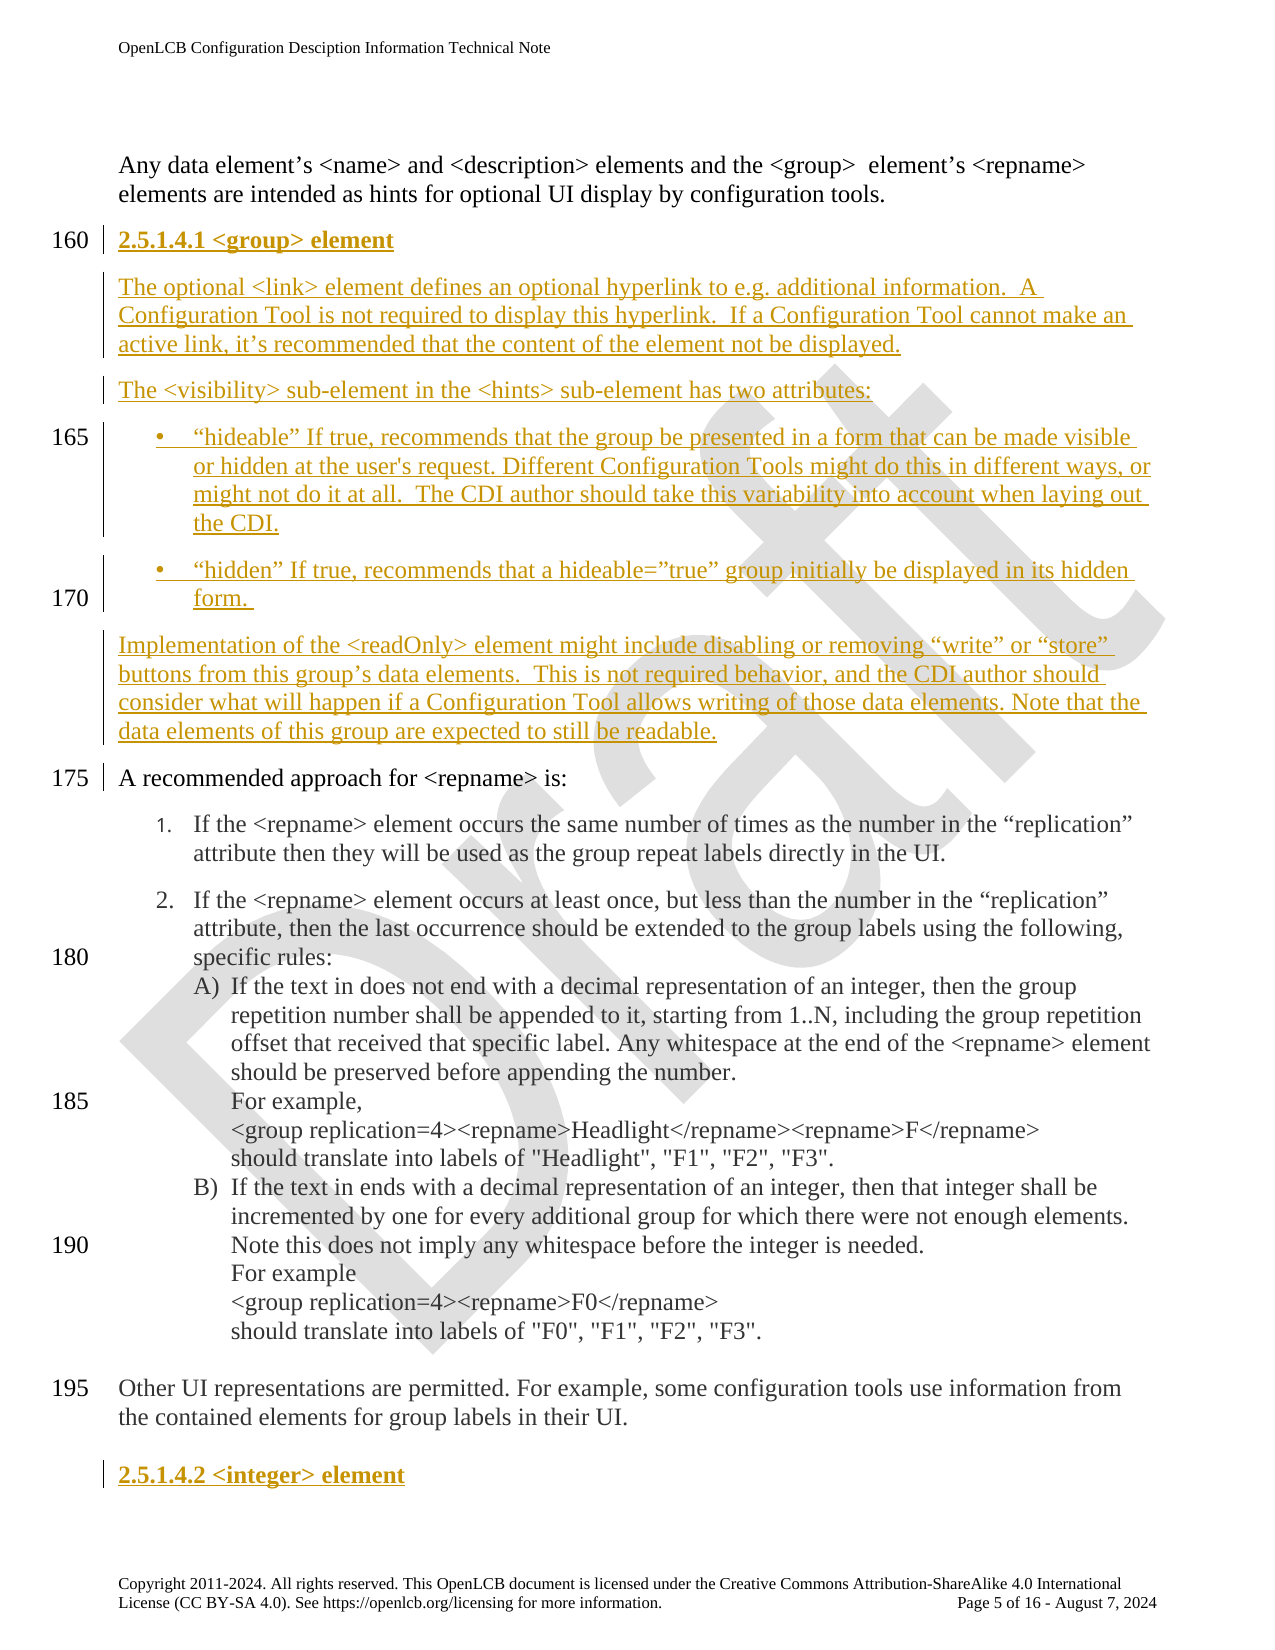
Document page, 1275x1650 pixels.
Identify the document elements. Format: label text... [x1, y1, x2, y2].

list <group replication=4><repname>Headlight</repname><repname>F</repname> [563, 1115, 1157, 1143]
text Any data element’s <name> and <description> elements and the <group> element’s <repname> elements are intended as hints for optional UI display by configuration tools. [118, 150, 1157, 207]
list “hidden” If true, recommends that a hideable=”true” group initially be displayed in its hidden form. [156, 555, 749, 580]
list If the text in ends with a decimal representation of an integer, then that integer shall be incremented by one for every additional group for which there were not enough elements. Note this does not imply any whitespace before the integer is needed. [530, 1172, 1157, 1258]
list [502, 1258, 1157, 1287]
list “hideable” If true, recommends that the group be presented in a form that can be made visible or hidden at the user's request. Different Configuration Tools might do this in different ways, or might not do it at all. The CDI author should take this variability into account when laying out the CDI. [156, 422, 708, 447]
list If the <repname> element occurs at least once, but less than the number in the “replication” attribute, then the last occurrence should be extended to the group labels using the following, specific rules: [543, 885, 1157, 971]
list [554, 1086, 1157, 1115]
list “hidden” If true, recommends that a hideable=”true” group initially be displayed in its hidden form. [1028, 555, 1157, 612]
text Implementation of the <readOnly> element might include disabling or removing “write” or “store” buttons from this group’s data elements. This is not required behavior, and the CDI author should consider what will happen if a Configuration Tool allows writing of those data elements. Note that the data elements of this group are expected to still be readable. [118, 714, 597, 741]
text 2.5.1.4.2 <integer> element [118, 1460, 1157, 1488]
text A recommended approach for <repname> is: [118, 763, 608, 791]
text The <visibility> sub-element in the <hints> sub-element has two attributes: [118, 376, 825, 401]
list If the text in ends with a decimal representation of an integer, then that integer shall be incremented by one for every additional group for which there were not enough elements. Note this does not imply any whitespace before the integer is needed. [317, 1172, 517, 1258]
text [868, 763, 1157, 791]
text The <visibility> sub-element in the <hints> sub-element has two attributes: [849, 376, 1157, 404]
text 2.5.1.4.1 <group> element [118, 225, 1157, 254]
list “hideable” If true, recommends that the group be presented in a form that can be made visible or hidden at the user's request. Different Configuration Tools might do this in different ways, or might not do it at all. The CDI author should take this variability into account when laying out the CDI. [156, 448, 757, 537]
list should translate into labels of "Headlight", "F1", "F2", "F3". [568, 1143, 1157, 1172]
list If the <repname> element occurs the same number of times as the number in the “replication” attribute then they will be used as the group repeat labels directly in the UI. [534, 809, 696, 867]
list If the text in does not end with a decimal representation of an integer, then the group repetition number shall be appended to it, starting from 1..N, including the group repetition offset that received that specific label. Any whitespace at the end of the <repname> element should be preserved before appending the number. [468, 971, 664, 1086]
list [403, 1258, 460, 1287]
list <group replication=4><repname>F0</repname> [473, 1287, 1157, 1316]
list “hidden” If true, recommends that a hideable=”true” group initially be displayed in its hidden form. [156, 581, 832, 612]
list If the <repname> element occurs the same number of times as the number in the “replication” attribute then they will be used as the group repeat labels directly in the UI. [732, 809, 850, 867]
text [762, 763, 828, 791]
list If the <repname> element occurs the same number of times as the number in the “replication” attribute then they will be used as the group repeat labels directly in the UI. [869, 809, 1157, 867]
list “hideable” If true, recommends that the group be presented in a form that can be made visible or hidden at the user's request. Different Configuration Tools might do this in different ways, or might not do it at all. The CDI author should take this variability into account when laying out the CDI. [919, 422, 1157, 537]
text Other UI representations are permitted. For example, some configuration tools use information from the contained elements for group labels in their UI. [118, 1373, 1157, 1431]
list should translate into labels of "Headlight", "F1", "F2", "F3". [193, 1143, 249, 1172]
list “hidden” If true, recommends that a hideable=”true” group initially be displayed in its hidden form. [866, 581, 1020, 612]
text [642, 763, 731, 791]
text Implementation of the <readOnly> element might include disabling or removing “write” or “store” buttons from this group’s data elements. This is not required behavior, and the CDI author should consider what will happen if a Configuration Tool allows writing of those data elements. Note that the data elements of this group are expected to still be readable. [118, 630, 875, 655]
list For example [193, 1258, 364, 1287]
list should translate into labels of "F0", "F1", "F2", "F3". [193, 1316, 422, 1345]
list <group replication=4><repname>Headlight</repname><repname>F</repname> [260, 1115, 518, 1143]
list If the <repname> element occurs the same number of times as the number in the “replication” attribute then they will be used as the group repeat labels directly in the UI. [156, 809, 512, 867]
list should translate into labels of "F0", "F1", "F2", "F3". [444, 1316, 1157, 1345]
list If the text in does not end with a decimal representation of an integer, then the group repetition number shall be appended to it, starting from 1..N, including the group repetition offset that received that specific label. Any whitespace at the end of the <repname> element should be preserved before appending the number. [193, 971, 499, 1086]
list should translate into labels of "Headlight", "F1", "F2", "F3". [288, 1143, 518, 1172]
text Implementation of the <readOnly> element might include disabling or removing “write” or “store” buttons from this group’s data elements. This is not required behavior, and the CDI author should consider what will happen if a Configuration Tool allows writing of those data elements. Note that the data elements of this group are expected to still be readable. [118, 656, 641, 684]
list “hidden” If true, recommends that a hideable=”true” group initially be displayed in its hidden form. [840, 555, 988, 580]
text The optional <link> element defines an optional hyperlink to e.g. additional information. A Configuration Tool is not required to display this hyperlink. If a Configuration Tool cannot make an active link, it’s recommended that the content of the element not be displayed. [118, 272, 1157, 358]
list If the <repname> element occurs at least once, but less than the number in the “replication” attribute, then the last occurrence should be extended to the group labels using the following, specific rules: [156, 885, 549, 971]
list For example, [231, 1086, 512, 1115]
list If the text in ends with a decimal representation of an integer, then that integer shall be incremented by one for every additional group for which there were not enough elements. Note this does not imply any whitespace before the integer is needed. [193, 1172, 335, 1258]
list <group replication=4><repname>F0</repname> [193, 1287, 393, 1316]
text Implementation of the <readOnly> element might include disabling or removing “write” or “store” buttons from this group’s data elements. This is not required behavior, and the CDI author should consider what will happen if a Configuration Tool allows writing of those data elements. Note that the data elements of this group are expected to still be readable. [941, 636, 1157, 745]
list If the text in does not end with a decimal representation of an integer, then the group repetition number shall be appended to it, starting from 1..N, including the group repetition offset that received that specific label. Any whitespace at the end of the <repname> element should be preserved before appending the number. [614, 971, 1157, 1086]
text Implementation of the <readOnly> element might include disabling or removing “write” or “store” buttons from this group’s data elements. This is not required behavior, and the CDI author should consider what will happen if a Configuration Tool allows writing of those data elements. Note that the data elements of this group are expected to still be readable. [118, 685, 613, 712]
